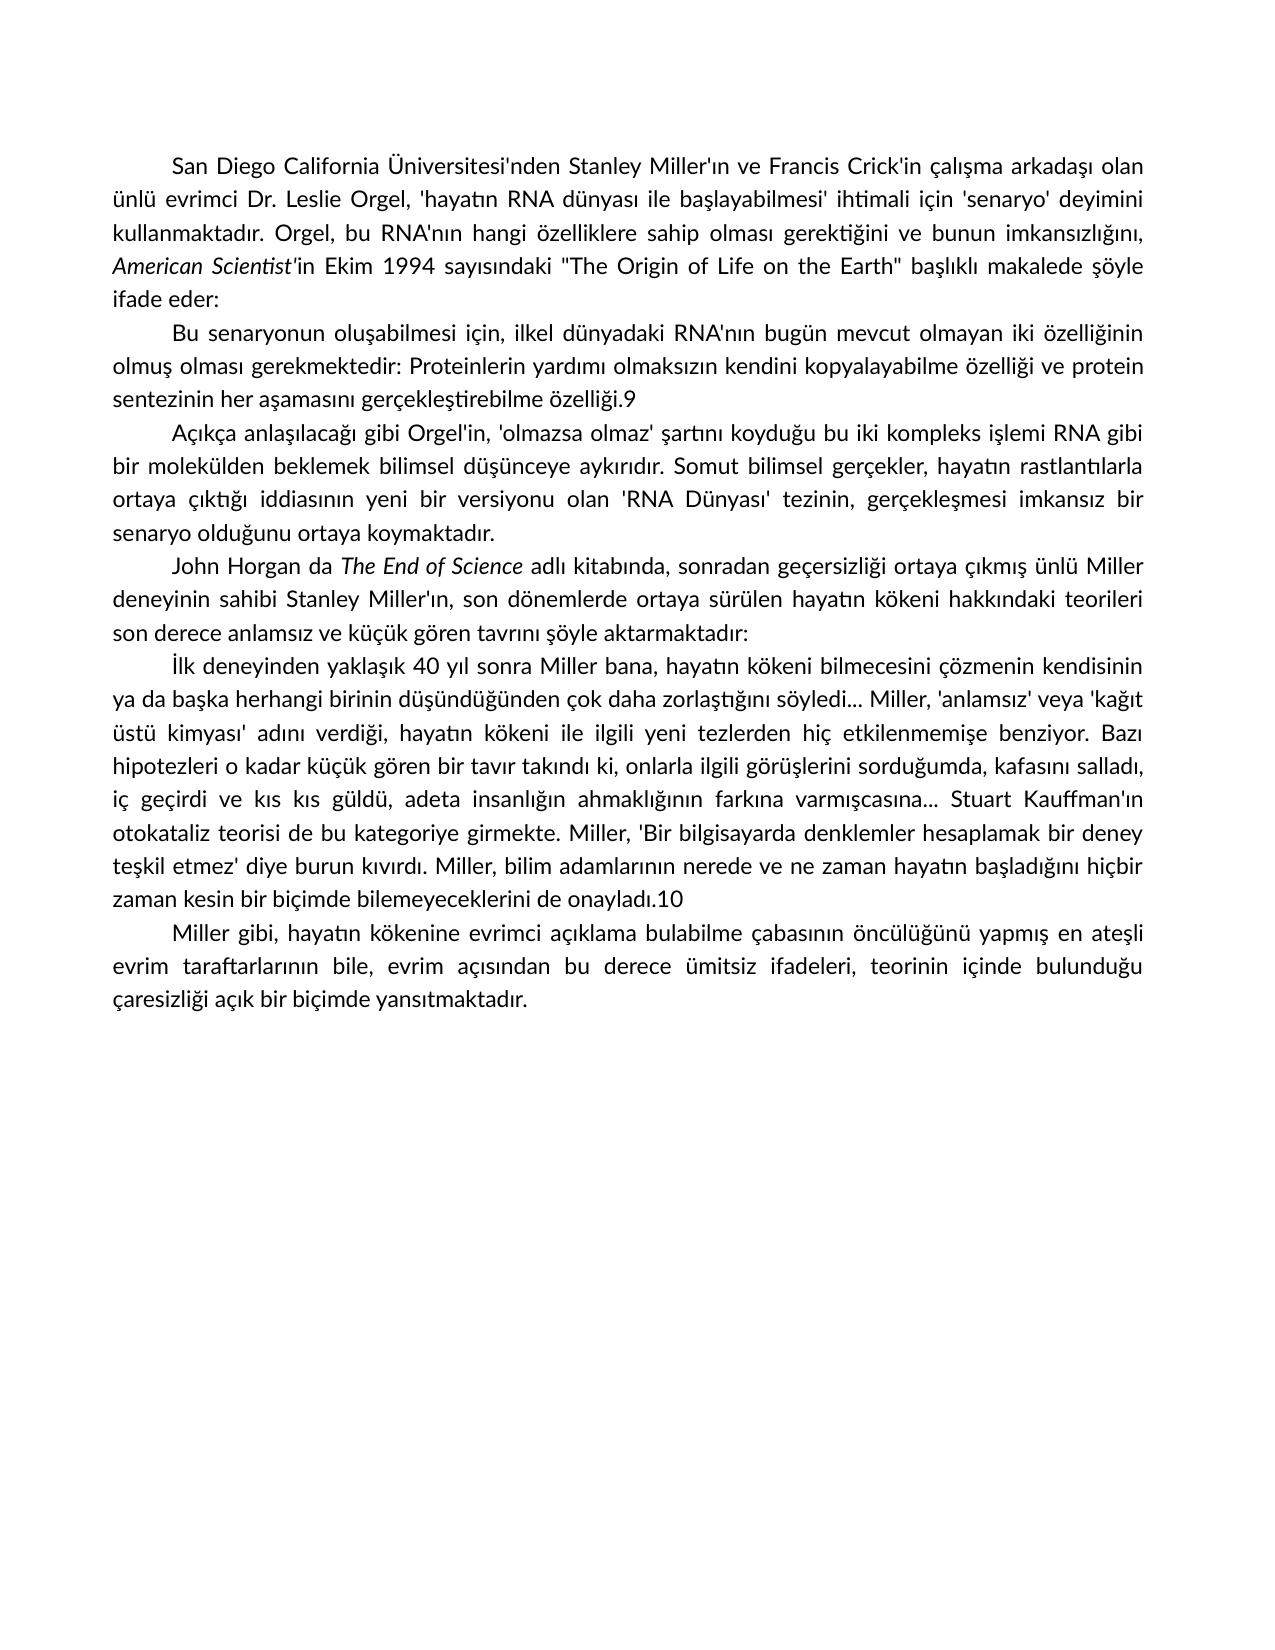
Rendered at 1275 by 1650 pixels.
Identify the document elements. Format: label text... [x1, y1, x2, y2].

text Miller gibi, hayatın kökenine evrimci açıklama bulabilme çabasının öncülüğünü yapmış en ateşli evrim taraftarlarının bile, evrim açısından bu derece ümitsiz ifadeleri, teorinin içinde bulunduğu çaresizliği açık bir biçimde yansıtmaktadır. [112, 914, 1145, 1014]
text San Diego California Üniversitesi'nden Stanley Miller'ın ve Francis Crick'in çalışma arkadaşı olan ünlü evrimci Dr. Leslie Orgel, 'hayatın RNA dünyası ile başlayabilmesi' ihtimali için 'senaryo' deyimini kullanmaktadır. Orgel, bu RNA'nın hangi özelliklere sahip olması gerektiğini ve bunun imkansızlığını, American Scientist'in Ekim 1994 sayısındaki "The Origin of Life on the Earth" başlıklı makalede şöyle ifade eder: [112, 148, 1145, 314]
text Bu senaryonun oluşabilmesi için, ilkel dünyadaki RNA'nın bugün mevcut olmayan iki özelliğinin olmuş olması gerekmektedir: Proteinlerin yardımı olmaksızın kendini kopyalayabilme özelliği ve protein sentezinin her aşamasını gerçekleştirebilme özelliği.9 [112, 314, 1145, 414]
text John Horgan da The End of Science adlı kitabında, sonradan geçersizliği ortaya çıkmış ünlü Miller deneyinin sahibi Stanley Miller'ın, son dönemlerde ortaya sürülen hayatın kökeni hakkındaki teorileri son derece anlamsız ve küçük gören tavrını şöyle aktarmaktadır: [112, 548, 1145, 648]
text İlk deneyinden yaklaşık 40 yıl sonra Miller bana, hayatın kökeni bilmecesini çözmenin kendisinin ya da başka herhangi birinin düşündüğünden çok daha zorlaştığını söyledi... Miller, 'anlamsız' veya 'kağıt üstü kimyası' adını verdiği, hayatın kökeni ile ilgili yeni tezlerden hiç etkilenmemişe benziyor. Bazı hipotezleri o kadar küçük gören bir tavır takındı ki, onlarla ilgili görüşlerini sorduğumda, kafasını salladı, iç geçirdi ve kıs kıs güldü, adeta insanlığın ahmaklığının farkına varmışcasına... Stuart Kauffman'ın otokataliz teorisi de bu kategoriye girmekte. Miller, 'Bir bilgisayarda denklemler hesaplamak bir deney teşkil etmez' diye burun kıvırdı. Miller, bilim adamlarının nerede ve ne zaman hayatın başladığını hiçbir zaman kesin bir biçimde bilemeyeceklerini de onayladı.10 [112, 648, 1145, 914]
text Açıkça anlaşılacağı gibi Orgel'in, 'olmazsa olmaz' şartını koyduğu bu iki kompleks işlemi RNA gibi bir molekülden beklemek bilimsel düşünceye aykırıdır. Somut bilimsel gerçekler, hayatın rastlantılarla ortaya çıktığı iddiasının yeni bir versiyonu olan 'RNA Dünyası' tezinin, gerçekleşmesi imkansız bir senaryo olduğunu ortaya koymaktadır. [112, 414, 1145, 548]
